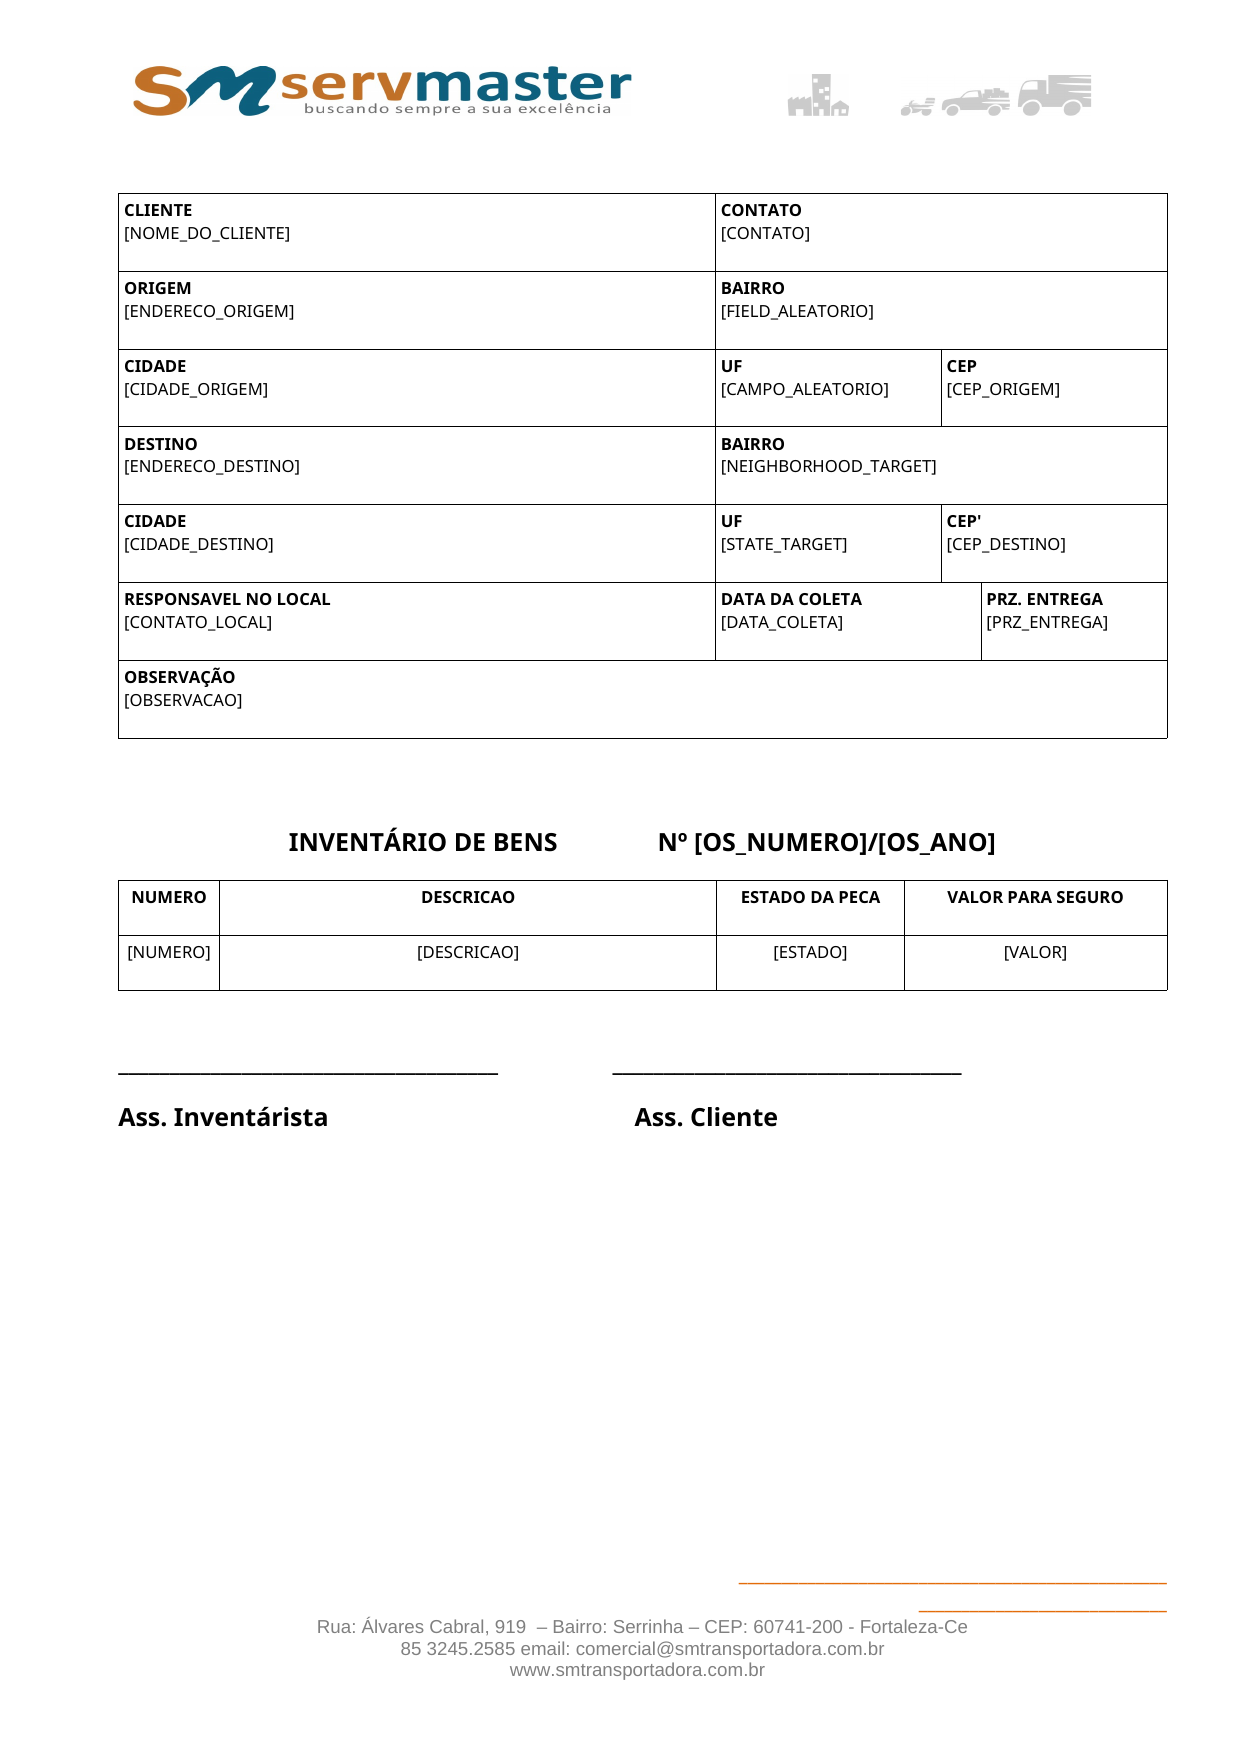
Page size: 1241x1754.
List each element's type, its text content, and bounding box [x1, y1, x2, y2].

text _____________________________________ __________________________________ [118, 1045, 1167, 1079]
table_cell OBSERVAÇÃO [OBSERVACAO] [119, 661, 1167, 738]
table_cell BAIRRO [NEIGHBORHOOD_TARGET] [716, 427, 1167, 504]
table_header DESCRICAO [220, 881, 716, 935]
table_cell CEP [CEP_ORIGEM] [942, 350, 1167, 426]
table_cell CEP' [CEP_DESTINO] [942, 505, 1167, 582]
picture [133, 66, 632, 116]
table_cell UF [CAMPO_ALEATORIO] [716, 350, 941, 426]
table_header NUMERO [119, 881, 219, 935]
table_cell ORIGEM [ENDERECO_ORIGEM] [119, 272, 715, 349]
table_cell UF [STATE_TARGET] [716, 505, 941, 582]
table_header ESTADO DA PECA [717, 881, 904, 935]
table_cell DESTINO [ENDERECO_DESTINO] [119, 427, 715, 504]
table_header VALOR PARA SEGURO [905, 881, 1167, 935]
table_cell RESPONSAVEL NO LOCAL [CONTATO_LOCAL] [119, 583, 715, 660]
table_cell CIDADE [CIDADE_ORIGEM] [119, 350, 715, 426]
text Ass. Inventárista Ass. Cliente [118, 1100, 1167, 1134]
text INVENTÁRIO DE BENS Nº [OS_NUMERO]/[OS_ANO] [118, 825, 1167, 859]
table_cell BAIRRO [FIELD_ALEATORIO] [716, 272, 1167, 349]
table_header CLIENTE [NOME_DO_CLIENTE] [119, 194, 715, 271]
table_cell [VALOR] [905, 936, 1167, 990]
table_cell [NUMERO] [119, 936, 219, 990]
table_cell [ESTADO] [717, 936, 904, 990]
picture [787, 74, 849, 116]
table_cell CIDADE [CIDADE_DESTINO] [119, 505, 715, 582]
table_header CONTATO [CONTATO] [716, 194, 1167, 271]
table_cell [DESCRICAO] [220, 936, 716, 990]
table_cell DATA DA COLETA [DATA_COLETA] [716, 583, 981, 660]
table_cell PRZ. ENTREGA [PRZ_ENTREGA] [982, 583, 1167, 660]
picture [900, 75, 1092, 116]
